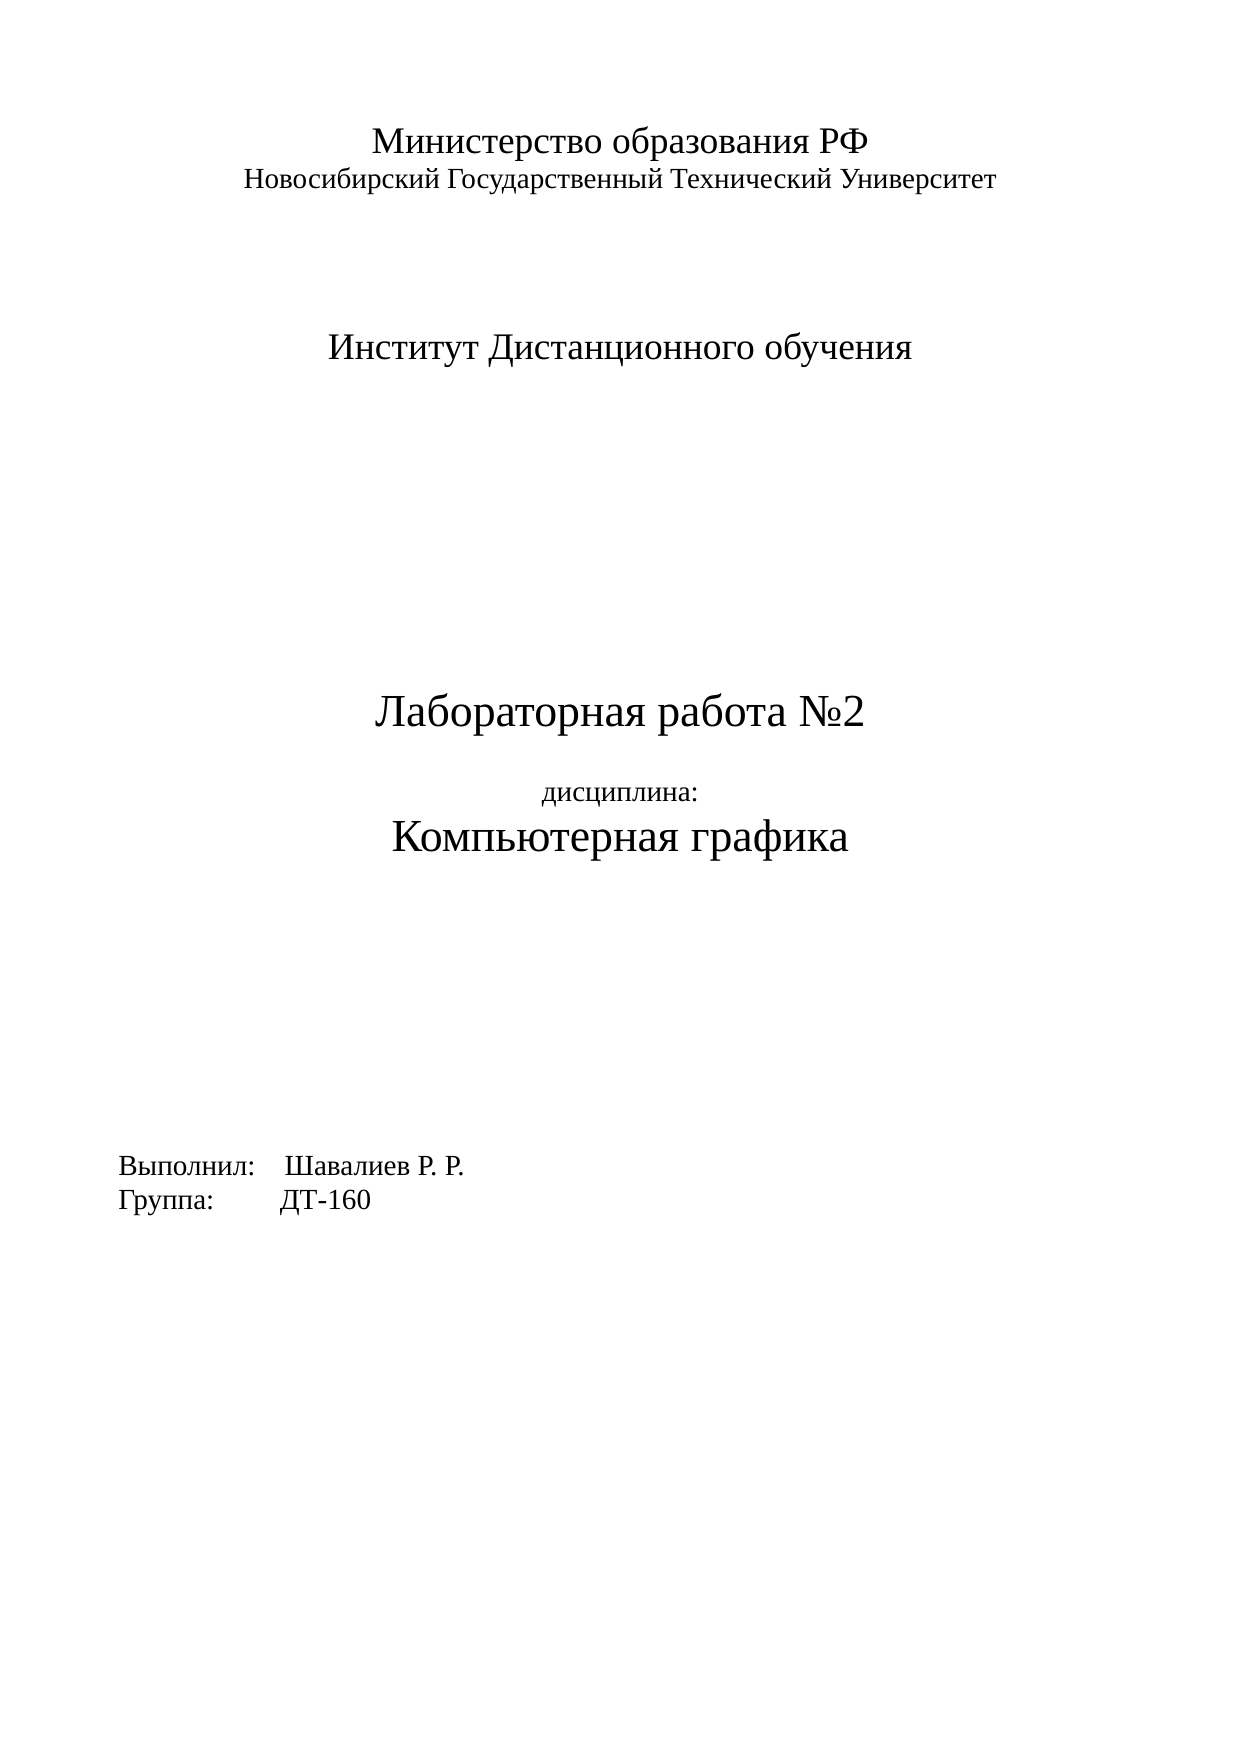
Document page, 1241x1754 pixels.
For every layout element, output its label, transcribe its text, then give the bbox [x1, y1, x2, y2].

text Группа: ДТ-160 [118, 1182, 1122, 1215]
text Компьютерная графика [118, 808, 1122, 861]
text Выполнил: Шавалиев Р. Р. [118, 1148, 1122, 1182]
text Министерство образования РФ [118, 118, 1122, 161]
text Новосибирский Государственный Технический Университет [118, 161, 1122, 195]
text дисциплина: [118, 774, 1122, 808]
text Лабораторная работа №2 [118, 683, 1122, 736]
text Институт Дистанционного обучения [118, 324, 1122, 367]
